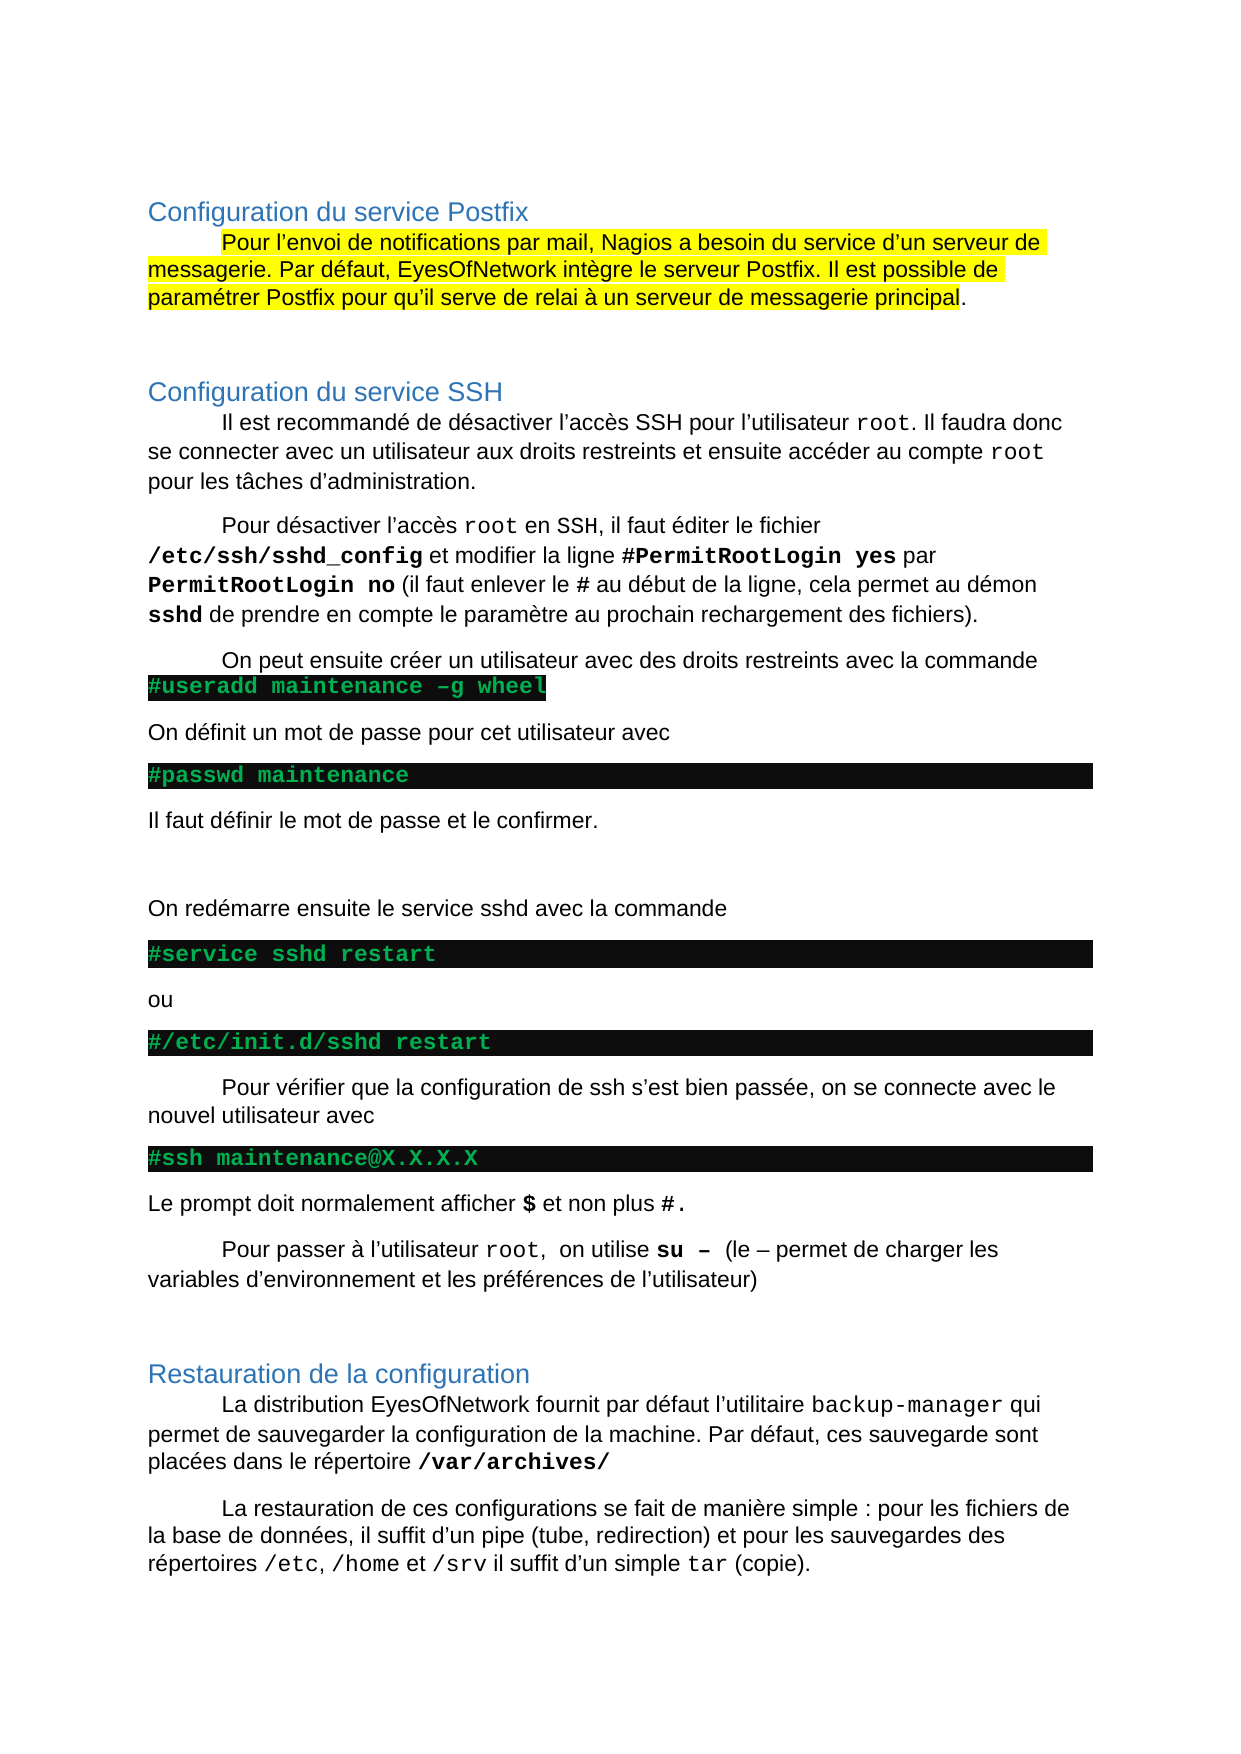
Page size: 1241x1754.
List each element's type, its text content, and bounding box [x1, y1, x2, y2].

text #service sshd restart [148, 940, 1093, 968]
text Pour désactiver l’accès root en SSH, il faut éditer le fichier /etc/ssh/sshd_config et modifier la ligne #PermitRootLogin yes par PermitRootLogin no (il faut enlever le # au début de la ligne, cela permet au démon sshd de prendre en compte le paramètre au prochain rechargement des fichiers). [148, 512, 1093, 629]
text On peut ensuite créer un utilisateur avec des droits restreints avec la commande #useradd maintenance –g wheel [148, 647, 1093, 701]
text Le prompt doit normalement afficher $ et non plus #. [148, 1190, 1093, 1218]
text #ssh maintenance@X.X.X.X [148, 1146, 1093, 1172]
subtitle Restauration de la configuration [148, 1358, 1093, 1389]
text #passwd maintenance [148, 763, 1093, 789]
text Il est recommandé de désactiver l’accès SSH pour l’utilisateur root. Il faudra donc se connecter avec un utilisateur aux droits restreints et ensuite accéder au compte root pour les tâches d’administration. [148, 409, 1093, 494]
text Pour vérifier que la configuration de ssh s’est bien passée, on se connecte avec le nouvel utilisateur avec [148, 1074, 1093, 1128]
text La distribution EyesOfNetwork fournit par défaut l’utilitaire backup-manager qui permet de sauvegarder la configuration de la machine. Par défaut, ces sauvegarde sont placées dans le répertoire /var/archives/ [148, 1391, 1093, 1476]
text On définit un mot de passe pour cet utilisateur avec [148, 719, 1093, 745]
text Pour passer à l’utilisateur root, on utilise su – (le – permet de charger les variables d’environnement et les préférences de l’utilisateur) [148, 1236, 1093, 1292]
text On redémarre ensuite le service sshd avec la commande [148, 895, 1093, 922]
text Il faut définir le mot de passe et le confirmer. [148, 807, 1093, 833]
subtitle Configuration du service Postfix [148, 196, 1093, 227]
text Pour l’envoi de notifications par mail, Nagios a besoin du service d’un serveur de messagerie. Par défaut, EyesOfNetwork intègre le serveur Postfix. Il est possible de paramétrer Postfix pour qu’il serve de relai à un serveur de messagerie principal. [148, 228, 1093, 310]
subtitle Configuration du service SSH [148, 376, 1093, 407]
text La restauration de ces configurations se fait de manière simple : pour les fichiers de la base de données, il suffit d’un pipe (tube, redirection) et pour les sauvegardes des répertoires /etc, /home et /srv il suffit d’un simple tar (copie). [148, 1494, 1093, 1578]
text ou [148, 986, 1093, 1012]
text #/etc/init.d/sshd restart [148, 1030, 1093, 1056]
